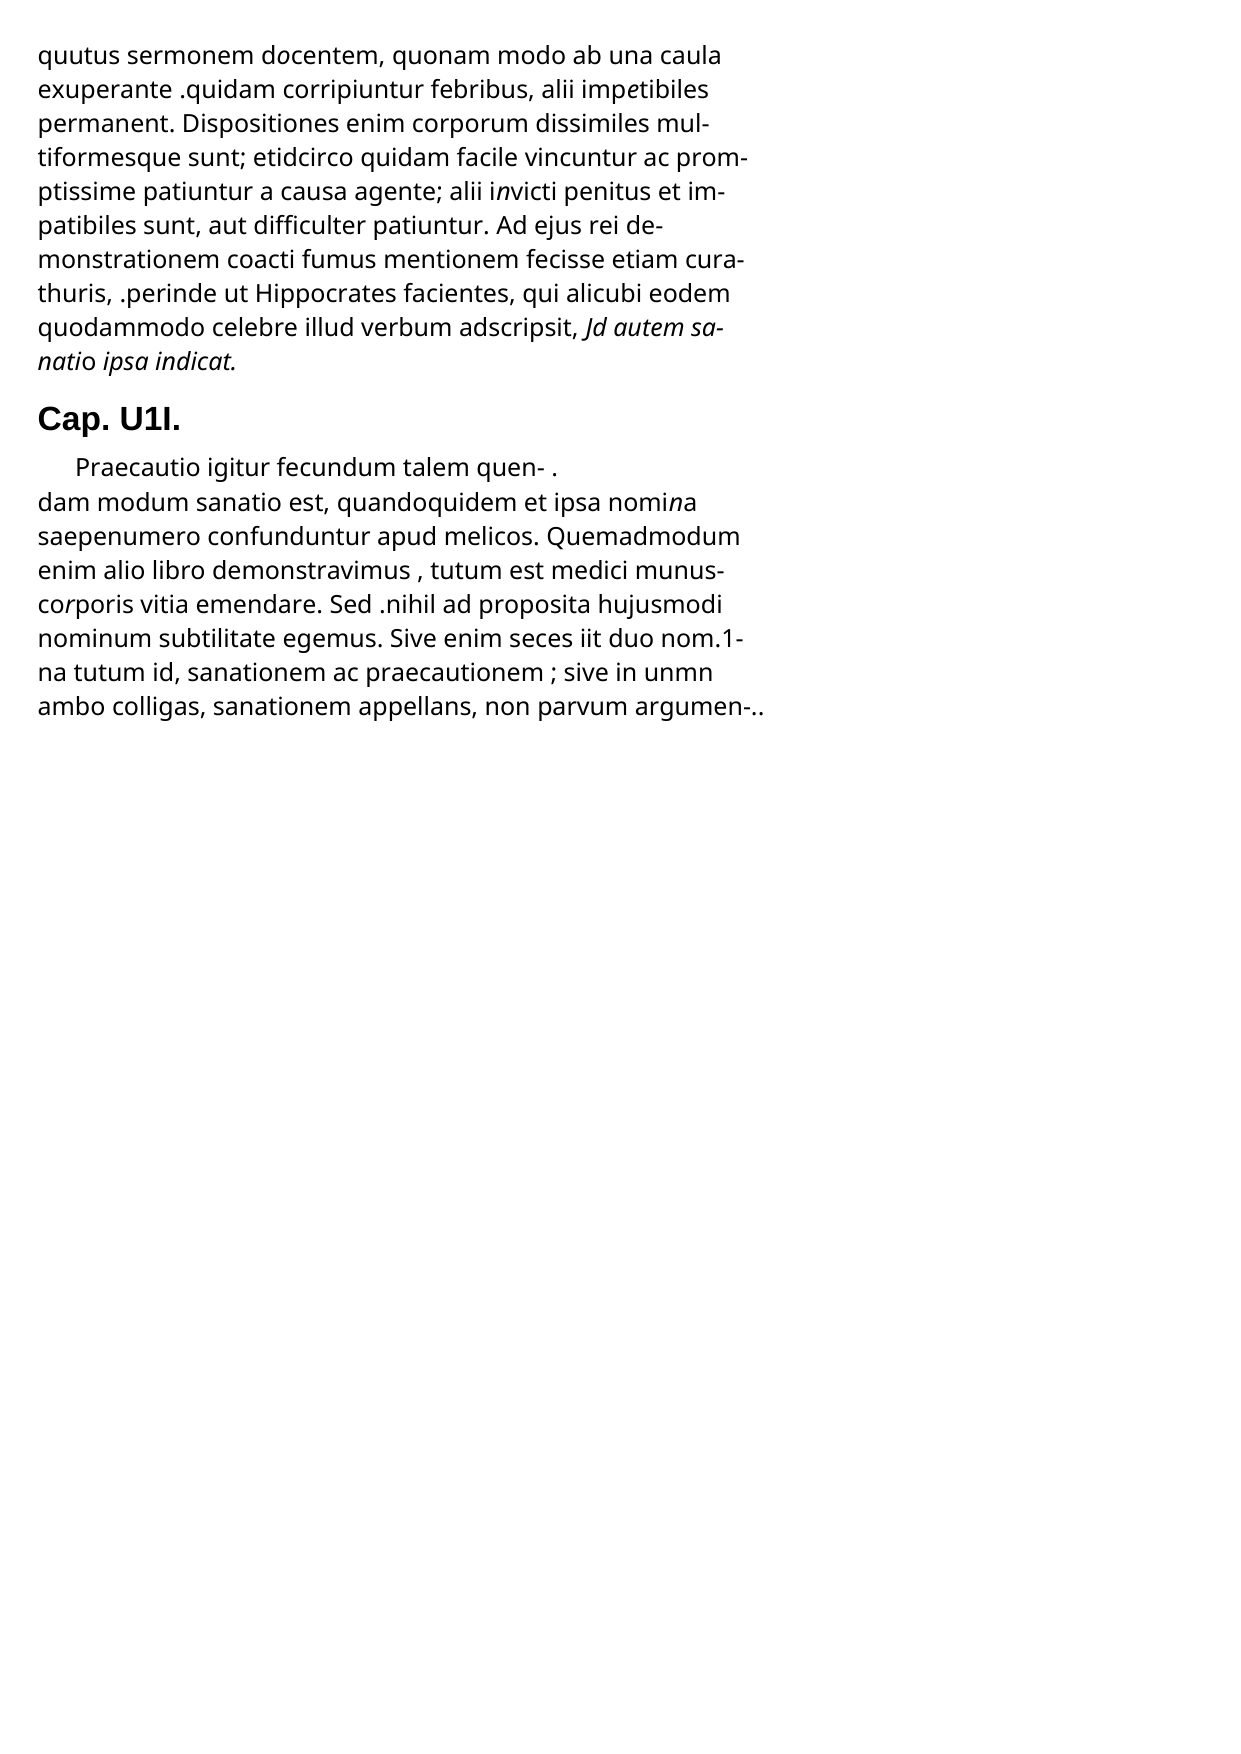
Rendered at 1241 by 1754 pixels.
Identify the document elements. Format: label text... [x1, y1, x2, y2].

subtitle Cap. U1I. [37, 399, 1203, 438]
text quutus sermonem docentem, quonam modo ab una caula exuperante .quidam corripiuntur febribus, alii impetibiles permanent. Dispositiones enim corporum dissimiles mul- tiformesque sunt; etidcirco quidam facile vincuntur ac prom- ptissime patiuntur a causa agente; alii invicti penitus et im- patibiles sunt, aut difficulter patiuntur. Ad ejus rei de- monstrationem coacti fumus mentionem fecisse etiam cura- thuris, .perinde ut Hippocrates facientes, qui alicubi eodem quodammodo celebre illud verbum adscripsit, Jd autem sa- natio ipsa indicat. [37, 37, 1203, 378]
text Praecautio igitur fecundum talem quen- . dam modum sanatio est, quandoquidem et ipsa nomina saepenumero confunduntur apud melicos. Quemadmodum enim alio libro demonstravimus , tutum est medici munus- corporis vitia emendare. Sed .nihil ad proposita hujusmodi nominum subtilitate egemus. Sive enim seces iit duo nom.1- na tutum id, sanationem ac praecautionem ; sive in unmn ambo colligas, sanationem appellans, non parvum argumen-.. [37, 450, 1203, 723]
